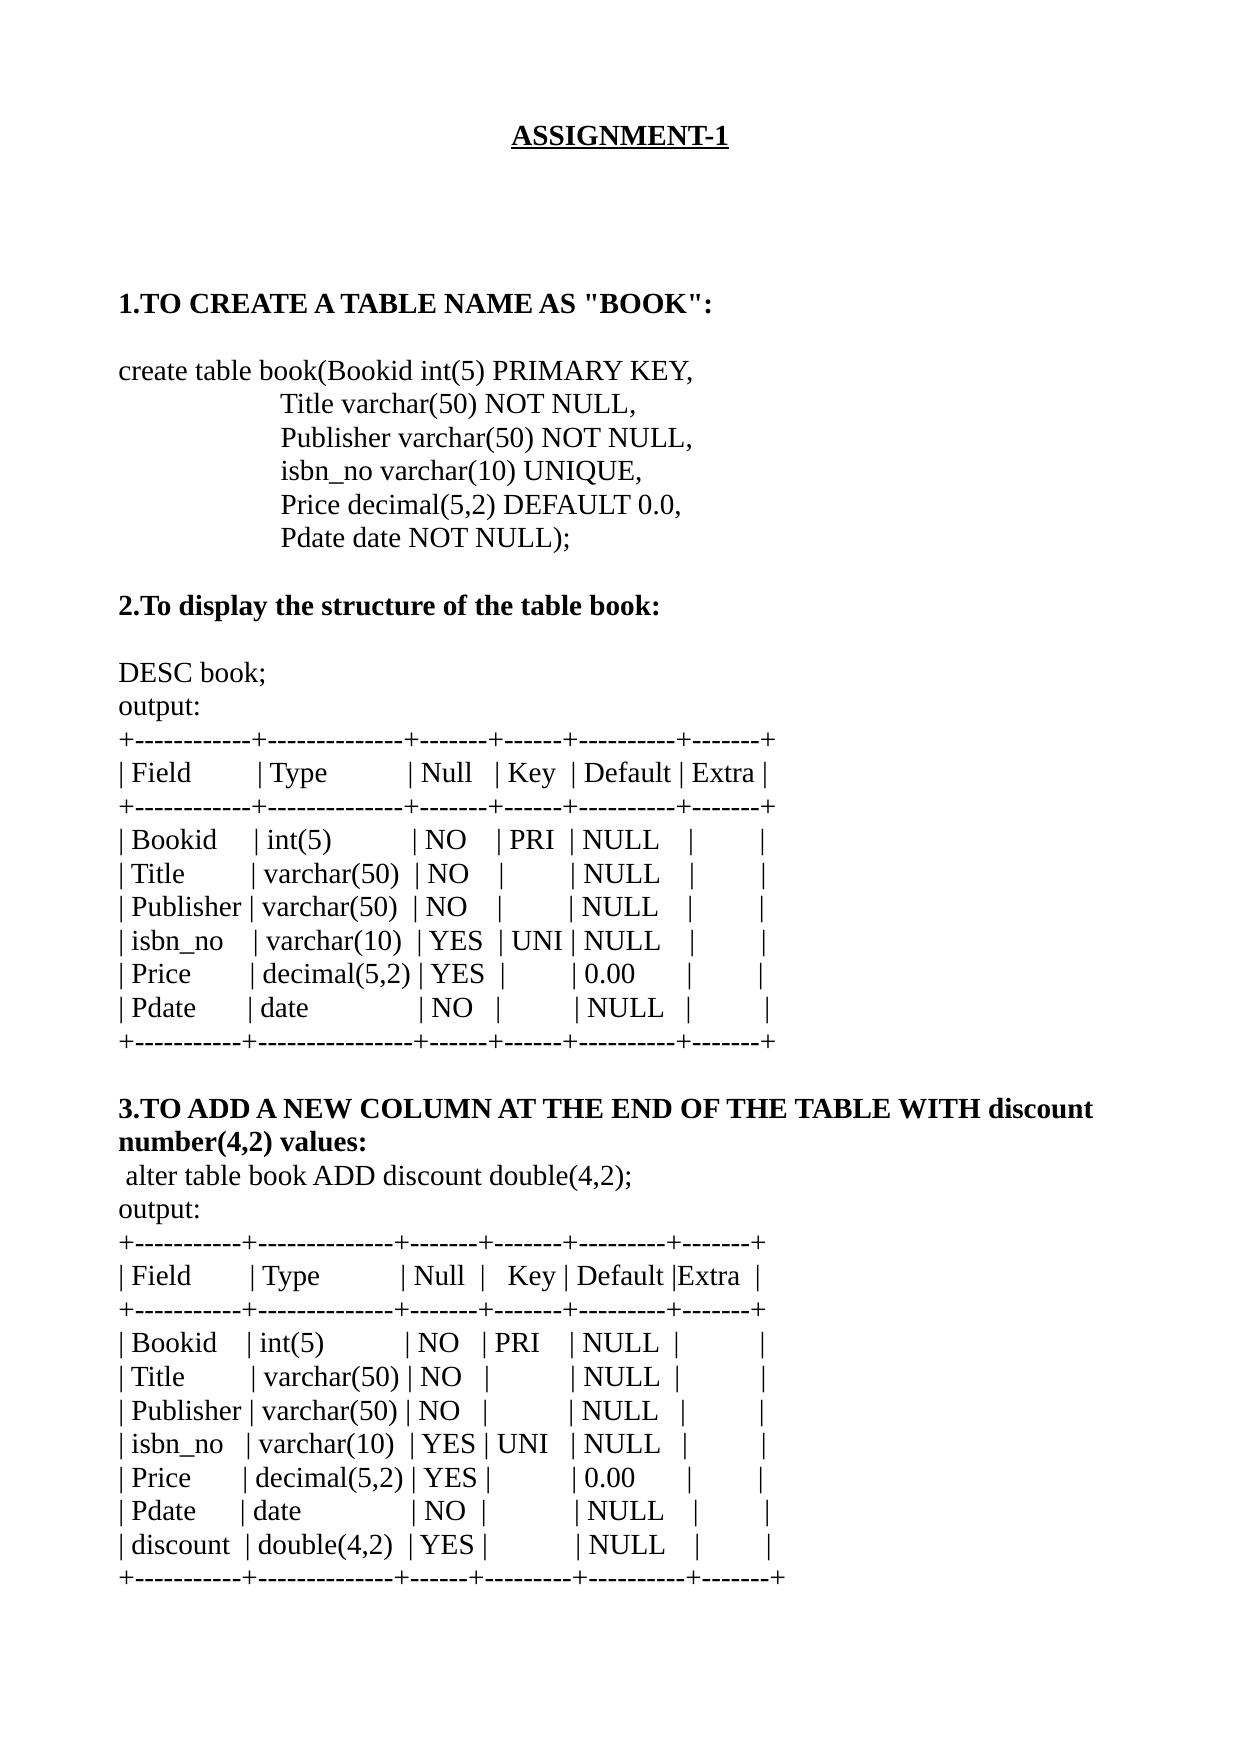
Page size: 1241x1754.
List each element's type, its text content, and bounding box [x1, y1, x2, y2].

text Pdate date NOT NULL); [118, 521, 1122, 554]
text Price decimal(5,2) DEFAULT 0.0, [118, 487, 1122, 521]
text +------------+--------------+-------+------+----------+-------+ [118, 789, 1122, 822]
text alter table book ADD discount double(4,2); [118, 1158, 1122, 1191]
text | isbn_no | varchar(10) | YES | UNI | NULL | | [118, 1426, 1122, 1460]
text +-----------+--------------+------+---------+----------+-------+ [118, 1560, 1122, 1594]
text | Title | varchar(50) | NO | | NULL | | [118, 856, 1122, 889]
text | Publisher | varchar(50) | NO | | NULL | | [118, 889, 1122, 923]
text | Price | decimal(5,2) | YES | | 0.00 | | [118, 957, 1122, 990]
text 2.To display the structure of the table book: [118, 588, 1122, 621]
text | Pdate | date | NO | | NULL | | [118, 990, 1122, 1024]
text +-----------+----------------+------+------+----------+-------+ [118, 1024, 1122, 1057]
text Title varchar(50) NOT NULL, [118, 386, 1122, 420]
text isbn_no varchar(10) UNIQUE, [118, 453, 1122, 487]
text ASSIGNMENT-1 [118, 118, 1122, 152]
text | isbn_no | varchar(10) | YES | UNI | NULL | | [118, 923, 1122, 957]
text | Field | Type | Null | Key | Default |Extra | [118, 1258, 1122, 1292]
text create table book(Bookid int(5) PRIMARY KEY, [118, 353, 1122, 386]
text +------------+--------------+-------+------+----------+-------+ [118, 722, 1122, 755]
text Publisher varchar(50) NOT NULL, [118, 420, 1122, 453]
text +-----------+--------------+-------+-------+---------+-------+ [118, 1292, 1122, 1326]
text | Publisher | varchar(50) | NO | | NULL | | [118, 1393, 1122, 1426]
text +-----------+--------------+-------+-------+---------+-------+ [118, 1225, 1122, 1258]
text | Bookid | int(5) | NO | PRI | NULL | | [118, 822, 1122, 856]
text 1.TO CREATE A TABLE NAME AS "BOOK": [118, 286, 1122, 319]
text DESC book; [118, 655, 1122, 688]
text 3.TO ADD A NEW COLUMN AT THE END OF THE TABLE WITH discount number(4,2) values: [118, 1091, 1122, 1158]
text output: [118, 688, 1122, 722]
text | Title | varchar(50) | NO | | NULL | | [118, 1359, 1122, 1393]
text | Bookid | int(5) | NO | PRI | NULL | | [118, 1326, 1122, 1359]
text | Field | Type | Null | Key | Default | Extra | [118, 755, 1122, 789]
text | discount | double(4,2) | YES | | NULL | | [118, 1527, 1122, 1560]
text output: [118, 1191, 1122, 1225]
text | Pdate | date | NO | | NULL | | [118, 1493, 1122, 1527]
text | Price | decimal(5,2) | YES | | 0.00 | | [118, 1460, 1122, 1493]
